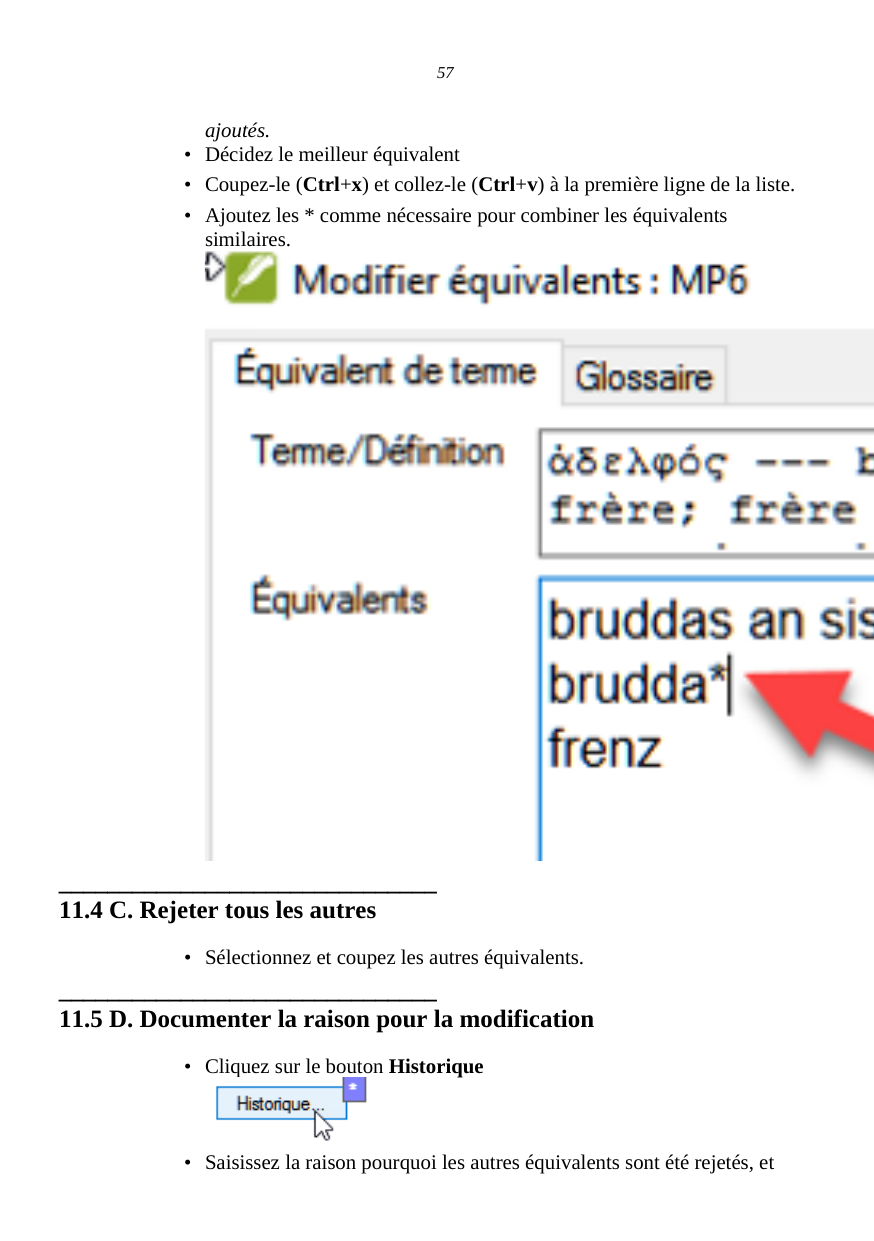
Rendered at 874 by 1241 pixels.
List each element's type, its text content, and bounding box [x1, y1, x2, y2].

picture [204, 250, 874, 861]
list Décidez le meilleur équivalent [184, 142, 815, 166]
list ajoutés. [184, 118, 815, 142]
list Cliquez sur le bouton Historique [184, 1054, 815, 1078]
list Ajoutez les * comme nécessaire pour combiner les équivalents similaires. [184, 203, 815, 251]
text 11.4 C. Rejeter tous les autres [59, 896, 815, 924]
list Saisissez la raison pourquoi les autres équivalents sont été rejetés, et [184, 1150, 815, 1174]
list Coupez-le (Ctrl+x) et collez-le (Ctrl+v) à la première ligne de la liste. [184, 172, 815, 196]
list Sélectionnez et coupez les autres équivalents. [184, 945, 815, 969]
text 11.5 D. Documenter la raison pour la modification [59, 1004, 815, 1033]
picture [204, 1077, 375, 1144]
